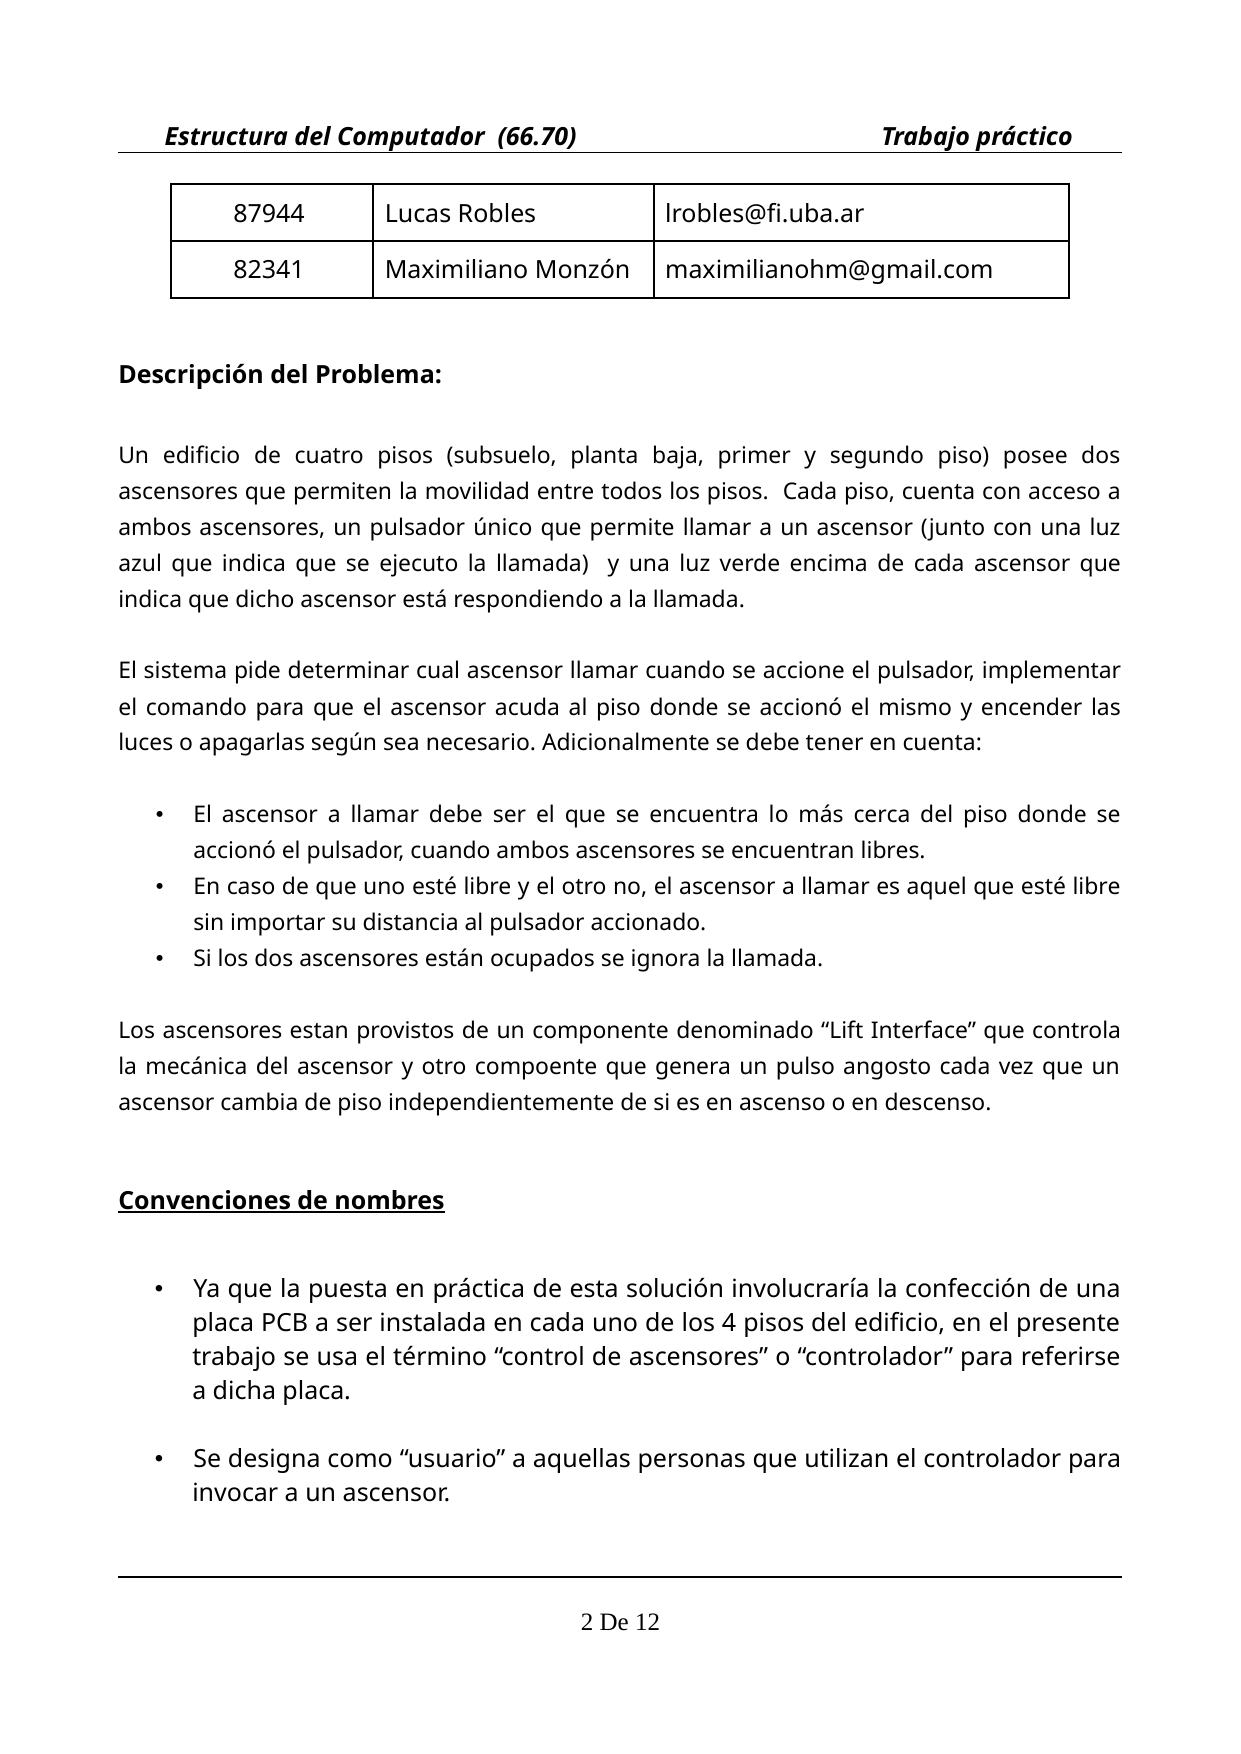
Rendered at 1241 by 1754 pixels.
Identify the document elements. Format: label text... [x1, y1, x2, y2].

subtitle Convenciones de nombres [118, 1183, 1122, 1217]
table_cell Maximiliano Monzón [374, 242, 653, 297]
table_cell Lucas Robles [374, 185, 653, 240]
subtitle Descripción del Problema: [118, 356, 1122, 390]
list Si los dos ascensores están ocupados se ignora la llamada. [156, 942, 1122, 973]
text Un edificio de cuatro pisos (subsuelo, planta baja, primer y segundo piso) posee dos ascensores que permiten la movilidad entre todos los pisos. Cada piso, cuenta con acceso a ambos ascensores, un pulsador único que permite llamar a un ascensor (junto con una luz azul que indica que se ejecuto la llamada) y una luz verde encima de cada ascensor que indica que dicho ascensor está respondiendo a la llamada. [118, 439, 1122, 614]
list Se designa como “usuario” a aquellas personas que utilizan el controlador para invocar a un ascensor. [154, 1441, 1122, 1509]
table_cell lrobles@fi.uba.ar [655, 185, 1068, 240]
table_cell 87944 [172, 185, 372, 240]
list El ascensor a llamar debe ser el que se encuentra lo más cerca del piso donde se accionó el pulsador, cuando ambos ascensores se encuentran libres. [156, 798, 1122, 865]
text Los ascensores estan provistos de un componente denominado “Lift Interface” que controla la mecánica del ascensor y otro compoente que genera un pulso angosto cada vez que un ascensor cambia de piso independientemente de si es en ascenso o en descenso. [118, 1014, 1122, 1117]
list En caso de que uno esté libre y el otro no, el ascensor a llamar es aquel que esté libre sin importar su distancia al pulsador accionado. [156, 870, 1122, 937]
table_cell 82341 [172, 242, 372, 297]
table_cell maximilianohm@gmail.com [655, 242, 1068, 297]
text El sistema pide determinar cual ascensor llamar cuando se accione el pulsador, implementar el comando para que el ascensor acuda al piso donde se accionó el mismo y encender las luces o apagarlas según sea necesario. Adicionalmente se debe tener en cuenta: [118, 654, 1122, 758]
list Ya que la puesta en práctica de esta solución involucraría la confección de una placa PCB a ser instalada en cada uno de los 4 pisos del edificio, en el presente trabajo se usa el término “control de ascensores” o “controlador” para referirse a dicha placa. [154, 1270, 1122, 1407]
